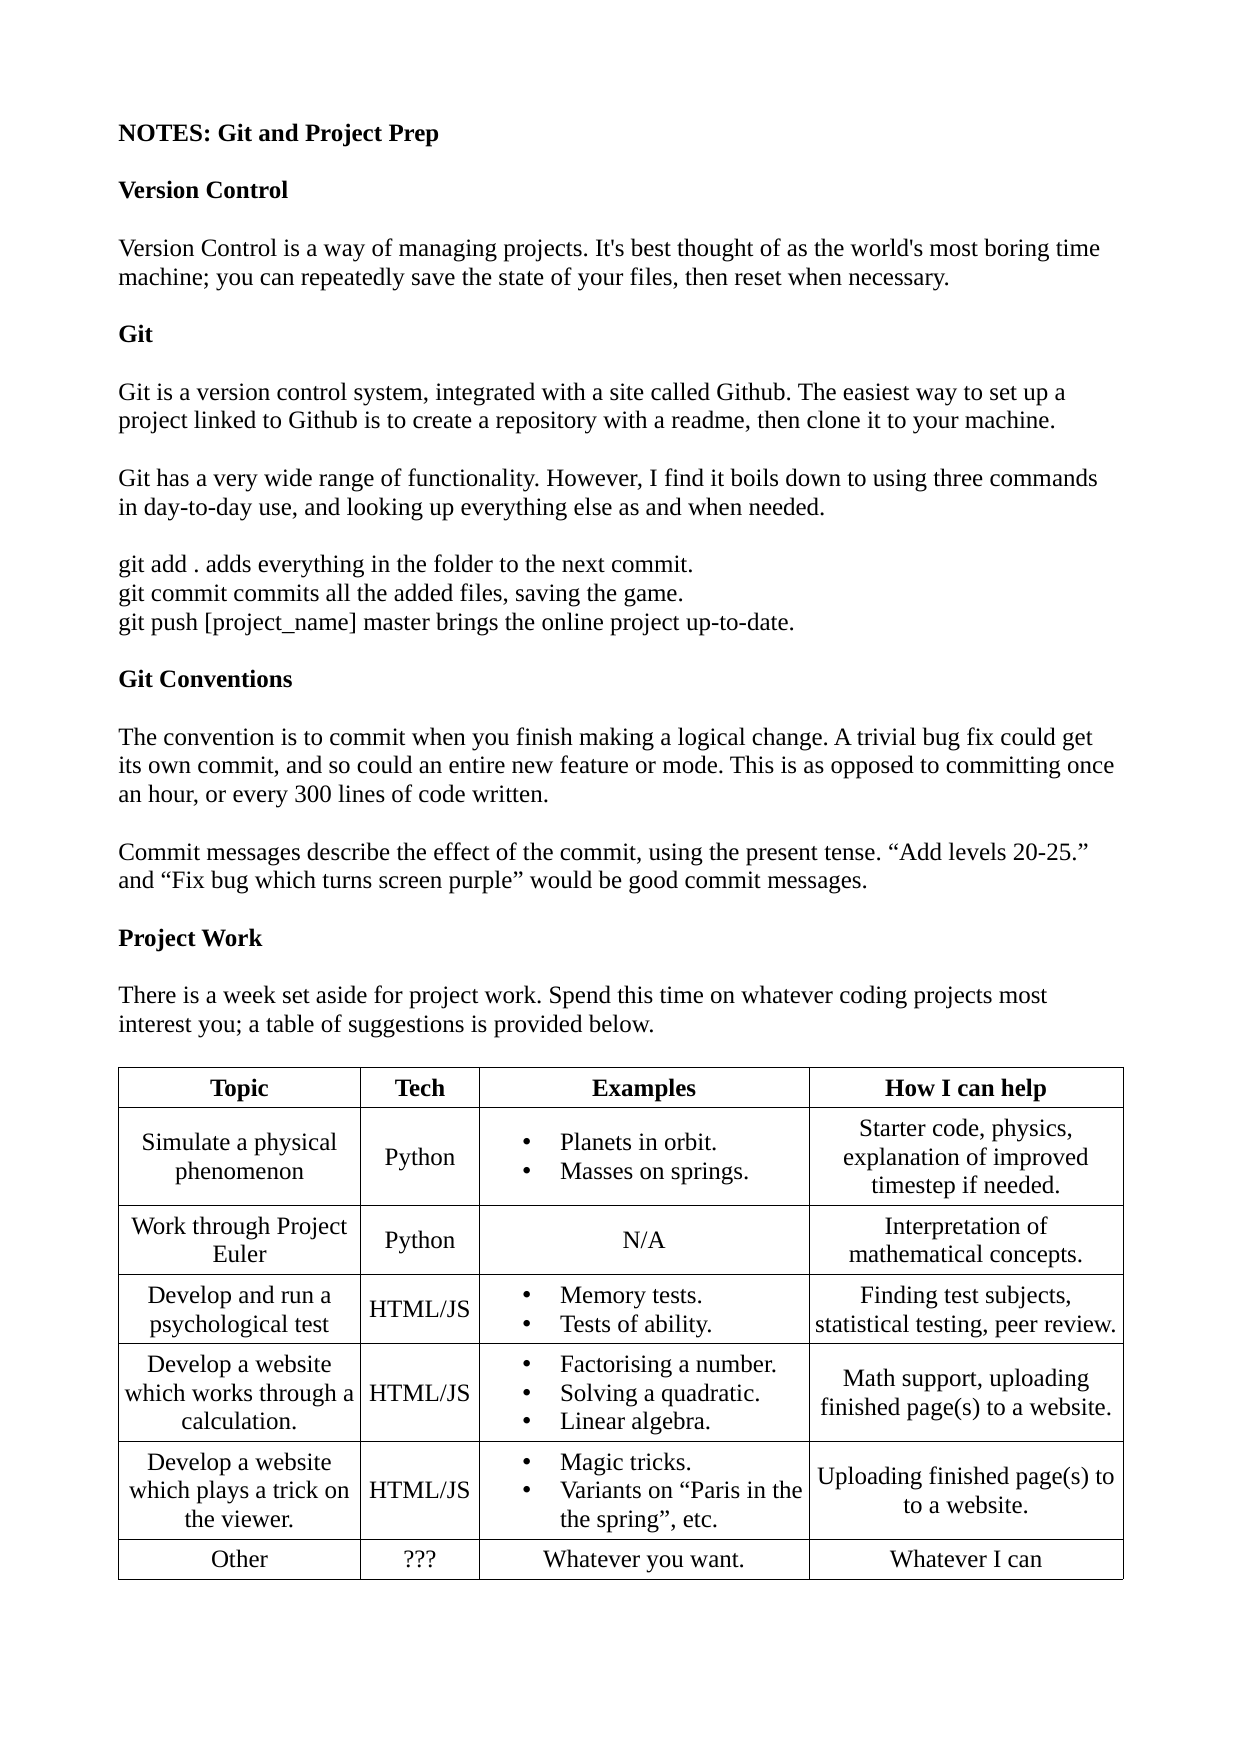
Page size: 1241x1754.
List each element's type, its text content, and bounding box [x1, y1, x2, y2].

table_cell Python [361, 1108, 479, 1205]
table_cell Interpretation of mathematical concepts. [810, 1206, 1123, 1274]
table_cell Finding test subjects, statistical testing, peer review. [810, 1275, 1123, 1343]
table_cell Planets in orbit. Masses on springs. [480, 1108, 809, 1205]
text git push [project_name] master brings the online project up-to-date. [118, 607, 1122, 636]
table_cell Starter code, physics, explanation of improved timestep if needed. [810, 1108, 1123, 1205]
table_cell Work through Project Euler [119, 1206, 360, 1274]
table_cell Develop a website which plays a trick on the viewer. [119, 1442, 360, 1539]
table_cell Whatever I can [810, 1540, 1123, 1579]
table_cell HTML/JS [361, 1344, 479, 1441]
text Commit messages describe the effect of the commit, using the present tense. “Add levels 20-25.” and “Fix bug which turns screen purple” would be good commit messages. [118, 837, 1122, 894]
table_cell Simulate a physical phenomenon [119, 1108, 360, 1205]
table_cell Uploading finished page(s) to to a website. [810, 1442, 1123, 1539]
table_cell Develop and run a psychological test [119, 1275, 360, 1343]
table_cell Factorising a number. Solving a quadratic. Linear algebra. [480, 1344, 809, 1441]
table_header Topic [119, 1068, 360, 1107]
text Version Control is a way of managing projects. It's best thought of as the world's most boring time machine; you can repeatedly save the state of your files, then reset when necessary. [118, 233, 1122, 291]
text The convention is to commit when you finish making a logical change. A trivial bug fix could get its own commit, and so could an entire new feature or mode. This is as opposed to committing once an hour, or every 300 lines of code written. [118, 722, 1122, 808]
table_cell Magic tricks. Variants on “Paris in the the spring”, etc. [480, 1442, 809, 1539]
table_cell Python [361, 1206, 479, 1274]
table_header How I can help [810, 1068, 1123, 1107]
text Git has a very wide range of functionality. However, I find it boils down to using three commands in day-to-day use, and looking up everything else as and when needed. [118, 463, 1122, 521]
table_cell Other [119, 1540, 360, 1579]
text NOTES: Git and Project Prep [118, 118, 1122, 147]
text git add . adds everything in the folder to the next commit. [118, 549, 1122, 578]
table_cell Memory tests. Tests of ability. [480, 1275, 809, 1343]
table_cell HTML/JS [361, 1442, 479, 1539]
table_cell Math support, uploading finished page(s) to a website. [810, 1344, 1123, 1441]
text Git is a version control system, integrated with a site called Github. The easiest way to set up a project linked to Github is to create a repository with a readme, then clone it to your machine. [118, 377, 1122, 434]
text Git [118, 319, 1122, 348]
table_header Tech [361, 1068, 479, 1107]
text Version Control [118, 176, 1122, 204]
table_cell Develop a website which works through a calculation. [119, 1344, 360, 1441]
text Git Conventions [118, 664, 1122, 693]
table_cell Whatever you want. [480, 1540, 809, 1579]
text There is a week set aside for project work. Spend this time on whatever coding projects most interest you; a table of suggestions is provided below. [118, 981, 1122, 1038]
text git commit commits all the added files, saving the game. [118, 578, 1122, 607]
table_cell ??? [361, 1540, 479, 1579]
text Project Work [118, 923, 1122, 952]
table_cell HTML/JS [361, 1275, 479, 1343]
table_cell N/A [480, 1206, 809, 1274]
table_header Examples [480, 1068, 809, 1107]
